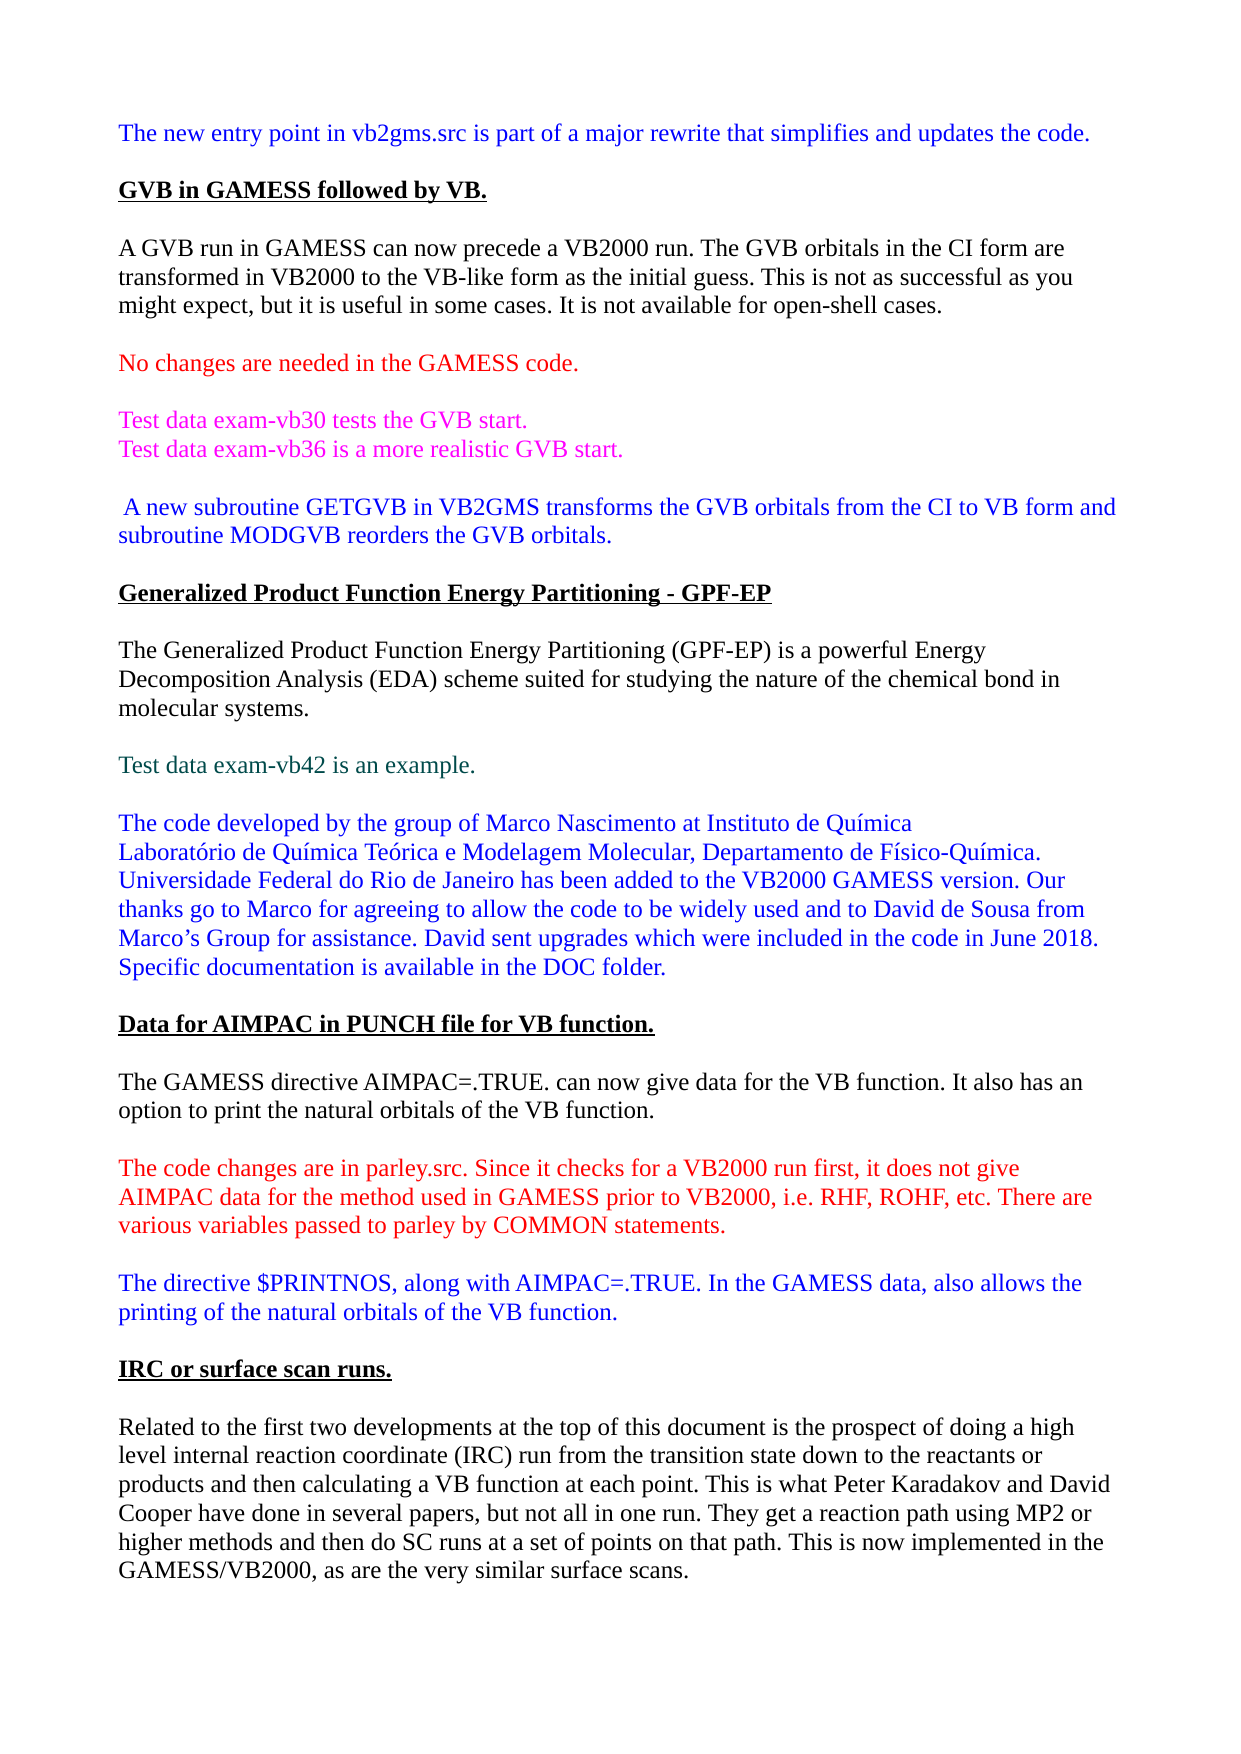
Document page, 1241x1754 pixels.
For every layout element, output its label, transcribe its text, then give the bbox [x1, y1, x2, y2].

text The code developed by the group of Marco Nascimento at Instituto de Química [118, 808, 1122, 837]
text Laboratório de Química Teórica e Modelagem Molecular, Departamento de Físico-Química. Universidade Federal do Rio de Janeiro has been added to the VB2000 GAMESS version. Our thanks go to Marco for agreeing to allow the code to be widely used and to David de Sousa from Marco’s Group for assistance. David sent upgrades which were included in the code in June 2018. Specific documentation is available in the DOC folder. [118, 837, 1122, 981]
text Data for AIMPAC in PUNCH file for VB function. [118, 1009, 1122, 1038]
text GVB in GAMESS followed by VB. [118, 176, 1122, 204]
text No changes are needed in the GAMESS code. [118, 348, 1122, 377]
text The directive $PRINTNOS, along with AIMPAC=.TRUE. In the GAMESS data, also allows the printing of the natural orbitals of the VB function. [118, 1268, 1122, 1326]
text The Generalized Product Function Energy Partitioning (GPF-EP) is a powerful Energy Decomposition Analysis (EDA) scheme suited for studying the nature of the chemical bond in molecular systems. [118, 636, 1122, 722]
text Test data exam-vb30 tests the GVB start. [118, 406, 1122, 434]
text The GAMESS directive AIMPAC=.TRUE. can now give data for the VB function. It also has an option to print the natural orbitals of the VB function. [118, 1067, 1122, 1124]
text AIMPAC data for the method used in GAMESS prior to VB2000, i.e. RHF, ROHF, etc. There are various variables passed to parley by COMMON statements. [118, 1182, 1122, 1239]
text IRC or surface scan runs. [118, 1354, 1122, 1383]
text The code changes are in parley.src. Since it checks for a VB2000 run first, it does not give [118, 1153, 1122, 1182]
text Test data exam-vb42 is an example. [118, 751, 1122, 779]
text Test data exam-vb36 is a more realistic GVB start. [118, 434, 1122, 463]
text The new entry point in vb2gms.src is part of a major rewrite that simplifies and updates the code. [118, 118, 1122, 147]
text A new subroutine GETGVB in VB2GMS transforms the GVB orbitals from the CI to VB form and subroutine MODGVB reorders the GVB orbitals. [118, 492, 1122, 549]
text Generalized Product Function Energy Partitioning - GPF-EP [118, 578, 1122, 607]
text A GVB run in GAMESS can now precede a VB2000 run. The GVB orbitals in the CI form are transformed in VB2000 to the VB-like form as the initial guess. This is not as successful as you might expect, but it is useful in some cases. It is not available for open-shell cases. [118, 233, 1122, 319]
text Related to the first two developments at the top of this document is the prospect of doing a high level internal reaction coordinate (IRC) run from the transition state down to the reactants or products and then calculating a VB function at each point. This is what Peter Karadakov and David Cooper have done in several papers, but not all in one run. They get a reaction path using MP2 or higher methods and then do SC runs at a set of points on that path. This is now implemented in the GAMESS/VB2000, as are the very similar surface scans. [118, 1412, 1122, 1584]
